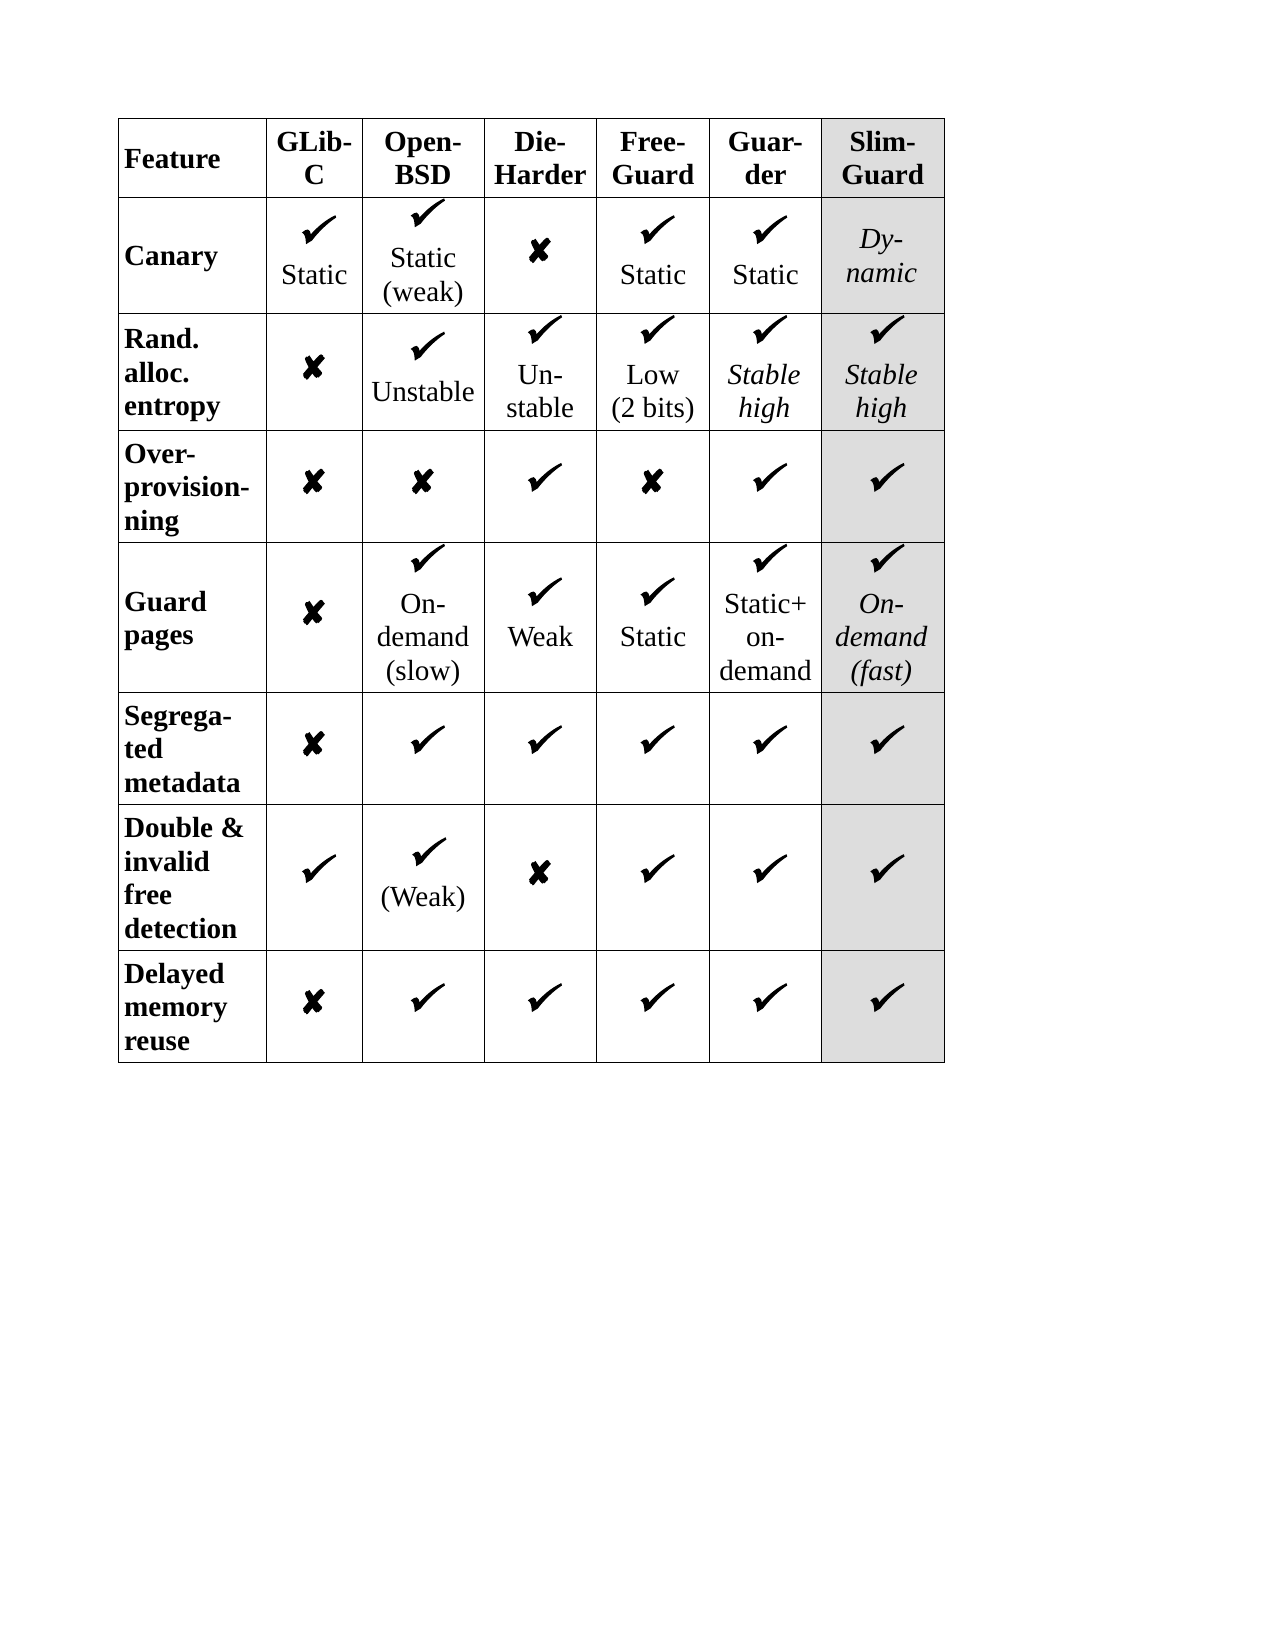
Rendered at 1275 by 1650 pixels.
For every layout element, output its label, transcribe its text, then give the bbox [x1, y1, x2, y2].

table_cell Double & invalid free detection [119, 805, 266, 950]
table_header Feature [119, 119, 266, 197]
table_cell  (Weak) [363, 805, 484, 950]
table_cell  [267, 951, 362, 1062]
table_cell  [363, 951, 484, 1062]
table_cell  Static (weak) [363, 198, 484, 313]
table_cell  [710, 431, 821, 542]
table_cell  [710, 693, 821, 804]
table_cell Over-provision-ning [119, 431, 266, 542]
table_cell  Static [597, 198, 709, 313]
table_cell  On-demand (slow) [363, 543, 484, 692]
table_cell Guard pages [119, 543, 266, 692]
table_cell  [267, 543, 362, 692]
table_cell  [710, 951, 821, 1062]
table_header Guar-der [710, 119, 821, 197]
table_cell  [267, 693, 362, 804]
table_cell  [363, 693, 484, 804]
table_header Free-Guard [597, 119, 709, 197]
table_cell  Low (2 bits) [597, 314, 709, 430]
table_cell  [267, 431, 362, 542]
table_cell  Static+ on-demand [710, 543, 821, 692]
table_cell  [485, 431, 596, 542]
table_cell Rand. alloc. entropy [119, 314, 266, 430]
table_cell  [597, 805, 709, 950]
table_header Slim-Guard [822, 119, 944, 197]
table_header GLib-C [267, 119, 362, 197]
table_cell  [597, 693, 709, 804]
table_cell  [597, 431, 709, 542]
table_cell  [822, 805, 944, 950]
table_cell  [267, 314, 362, 430]
table_cell  [822, 431, 944, 542]
table_cell  Weak [485, 543, 596, 692]
table_cell  [363, 431, 484, 542]
table_cell  Stable high [822, 314, 944, 430]
table_cell  [267, 805, 362, 950]
table_cell  On-demand (fast) [822, 543, 944, 692]
table_header Open-BSD [363, 119, 484, 197]
table_cell  Static [710, 198, 821, 313]
table_cell  [485, 805, 596, 950]
table_cell  Static [597, 543, 709, 692]
table_cell  [485, 951, 596, 1062]
table_cell Canary [119, 198, 266, 313]
table_cell  [822, 951, 944, 1062]
table_cell Segrega-ted metadata [119, 693, 266, 804]
table_cell  [597, 951, 709, 1062]
table_cell  Unstable [363, 314, 484, 430]
table_cell Dy-namic [822, 198, 944, 313]
table_cell  Static [267, 198, 362, 313]
table_cell  [710, 805, 821, 950]
table_cell  [485, 198, 596, 313]
table_cell  [485, 693, 596, 804]
table_cell Delayed memory reuse [119, 951, 266, 1062]
table_cell  Un-stable [485, 314, 596, 430]
table_header Die-Harder [485, 119, 596, 197]
table_cell  Stable high [710, 314, 821, 430]
table_cell  [822, 693, 944, 804]
